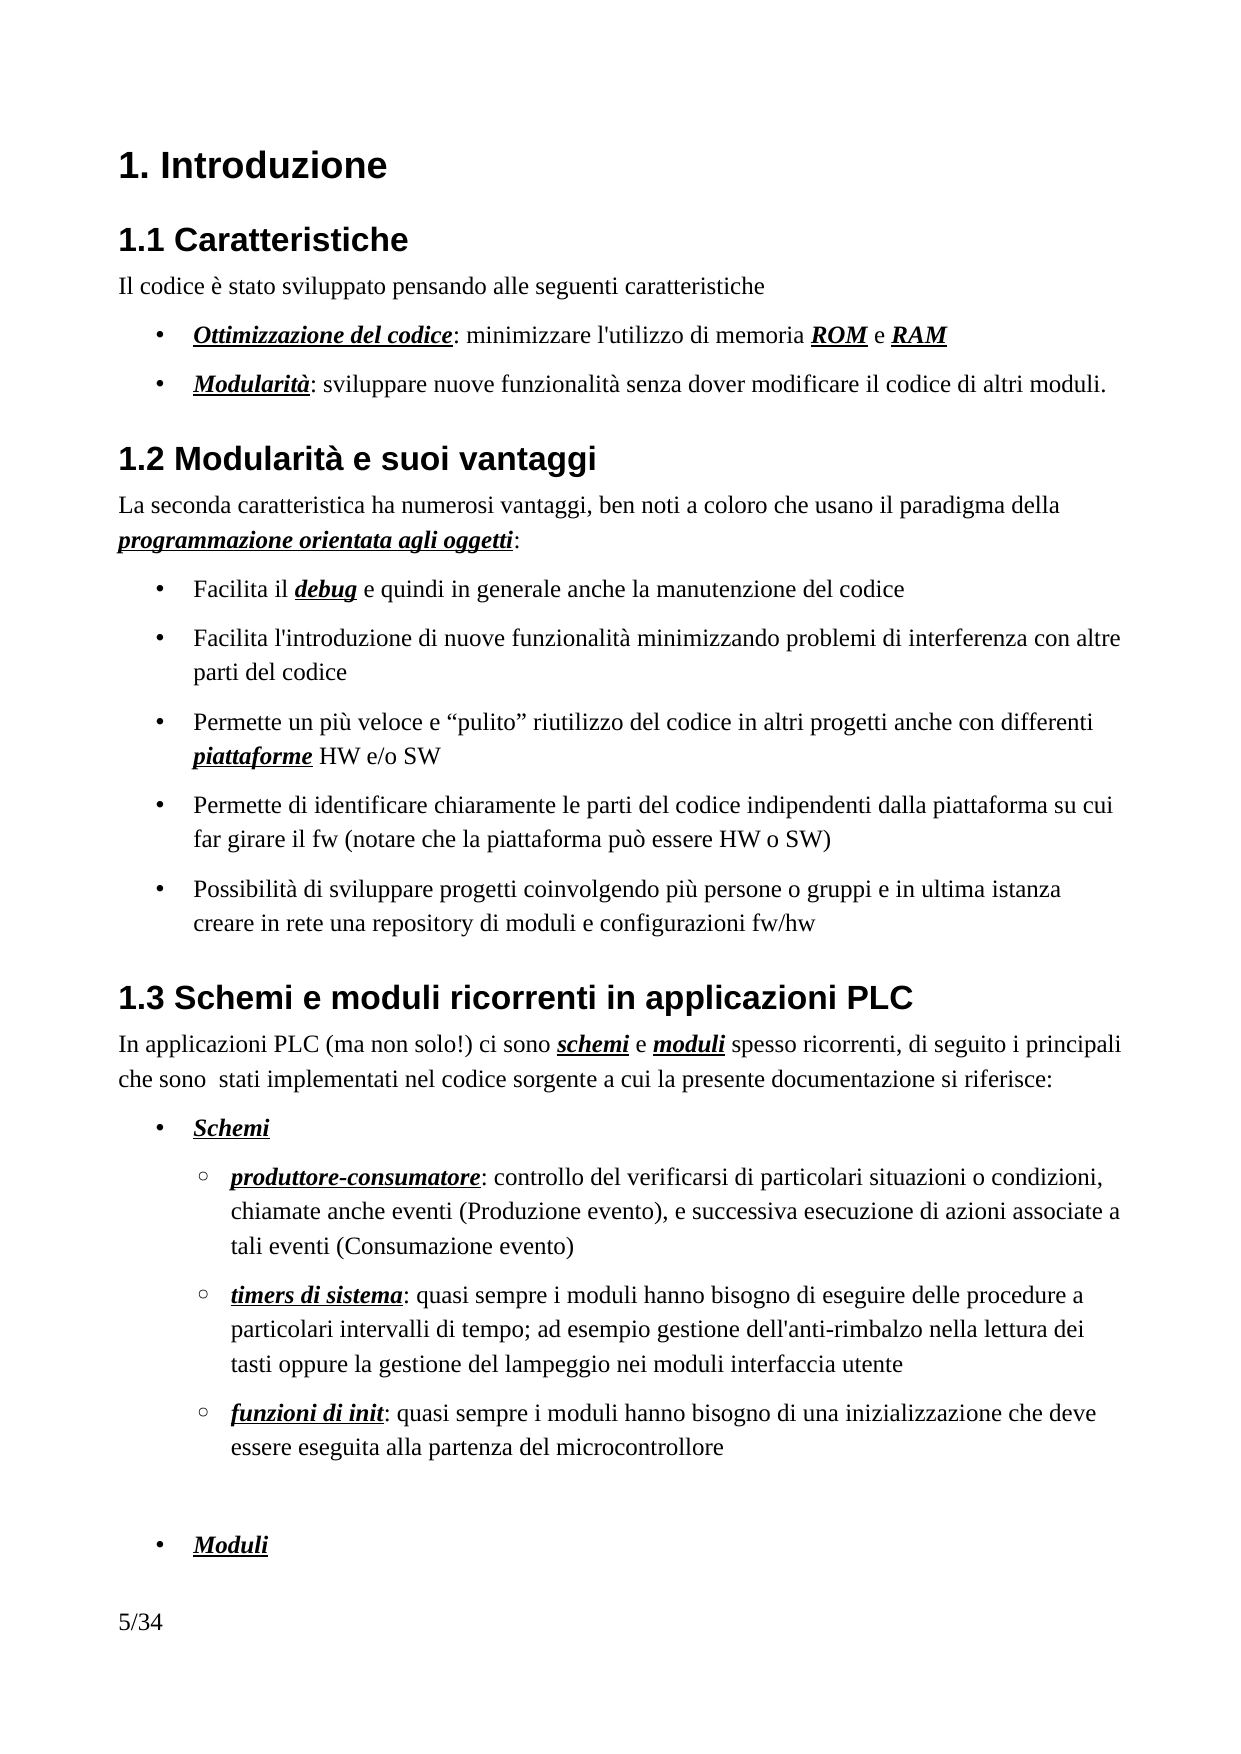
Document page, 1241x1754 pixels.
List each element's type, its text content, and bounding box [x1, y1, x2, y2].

list produttore-consumatore: controllo del verificarsi di particolari situazioni o condizioni, chiamate anche eventi (Produzione evento), e successiva esecuzione di azioni associate a tali eventi (Consumazione evento) [193, 1162, 1122, 1259]
list Possibilità di sviluppare progetti coinvolgendo più persone o gruppi e in ultima istanza creare in rete una repository di moduli e configurazioni fw/hw [156, 874, 1122, 937]
list Ottimizzazione del codice: minimizzare l'utilizzo di memoria ROM e RAM [156, 320, 1122, 349]
subtitle 1.2 Modularità e suoi vantaggi [118, 439, 1122, 478]
list Modularità: sviluppare nuove funzionalità senza dover modificare il codice di altri moduli. [156, 369, 1122, 398]
subtitle 1. Introduzione [118, 143, 1122, 187]
list Facilita il debug e quindi in generale anche la manutenzione del codice [156, 574, 1122, 603]
list Moduli [156, 1530, 1122, 1559]
subtitle 1.3 Schemi e moduli ricorrenti in applicazioni PLC [118, 978, 1122, 1017]
text In applicazioni PLC (ma non solo!) ci sono schemi e moduli spesso ricorrenti, di seguito i principali che sono stati implementati nel codice sorgente a cui la presente documentazione si riferisce: [118, 1029, 1122, 1092]
text Il codice è stato sviluppato pensando alle seguenti caratteristiche [118, 271, 1122, 300]
list funzioni di init: quasi sempre i moduli hanno bisogno di una inizializzazione che deve essere eseguita alla partenza del microcontrollore [193, 1398, 1122, 1461]
list Facilita l'introduzione di nuove funzionalità minimizzando problemi di interferenza con altre parti del codice [156, 623, 1122, 686]
list timers di sistema: quasi sempre i moduli hanno bisogno di eseguire delle procedure a particolari intervalli di tempo; ad esempio gestione dell'anti-rimbalzo nella lettura dei tasti oppure la gestione del lampeggio nei moduli interfaccia utente [193, 1280, 1122, 1377]
subtitle 1.1 Caratteristiche [118, 220, 1122, 259]
list Permette un più veloce e “pulito” riutilizzo del codice in altri progetti anche con differenti piattaforme HW e/o SW [156, 707, 1122, 770]
text La seconda caratteristica ha numerosi vantaggi, ben noti a coloro che usano il paradigma della programmazione orientata agli oggetti: [118, 490, 1122, 554]
list Permette di identificare chiaramente le parti del codice indipendenti dalla piattaforma su cui far girare il fw (notare che la piattaforma può essere HW o SW) [156, 790, 1122, 853]
list Schemi [156, 1113, 1122, 1141]
